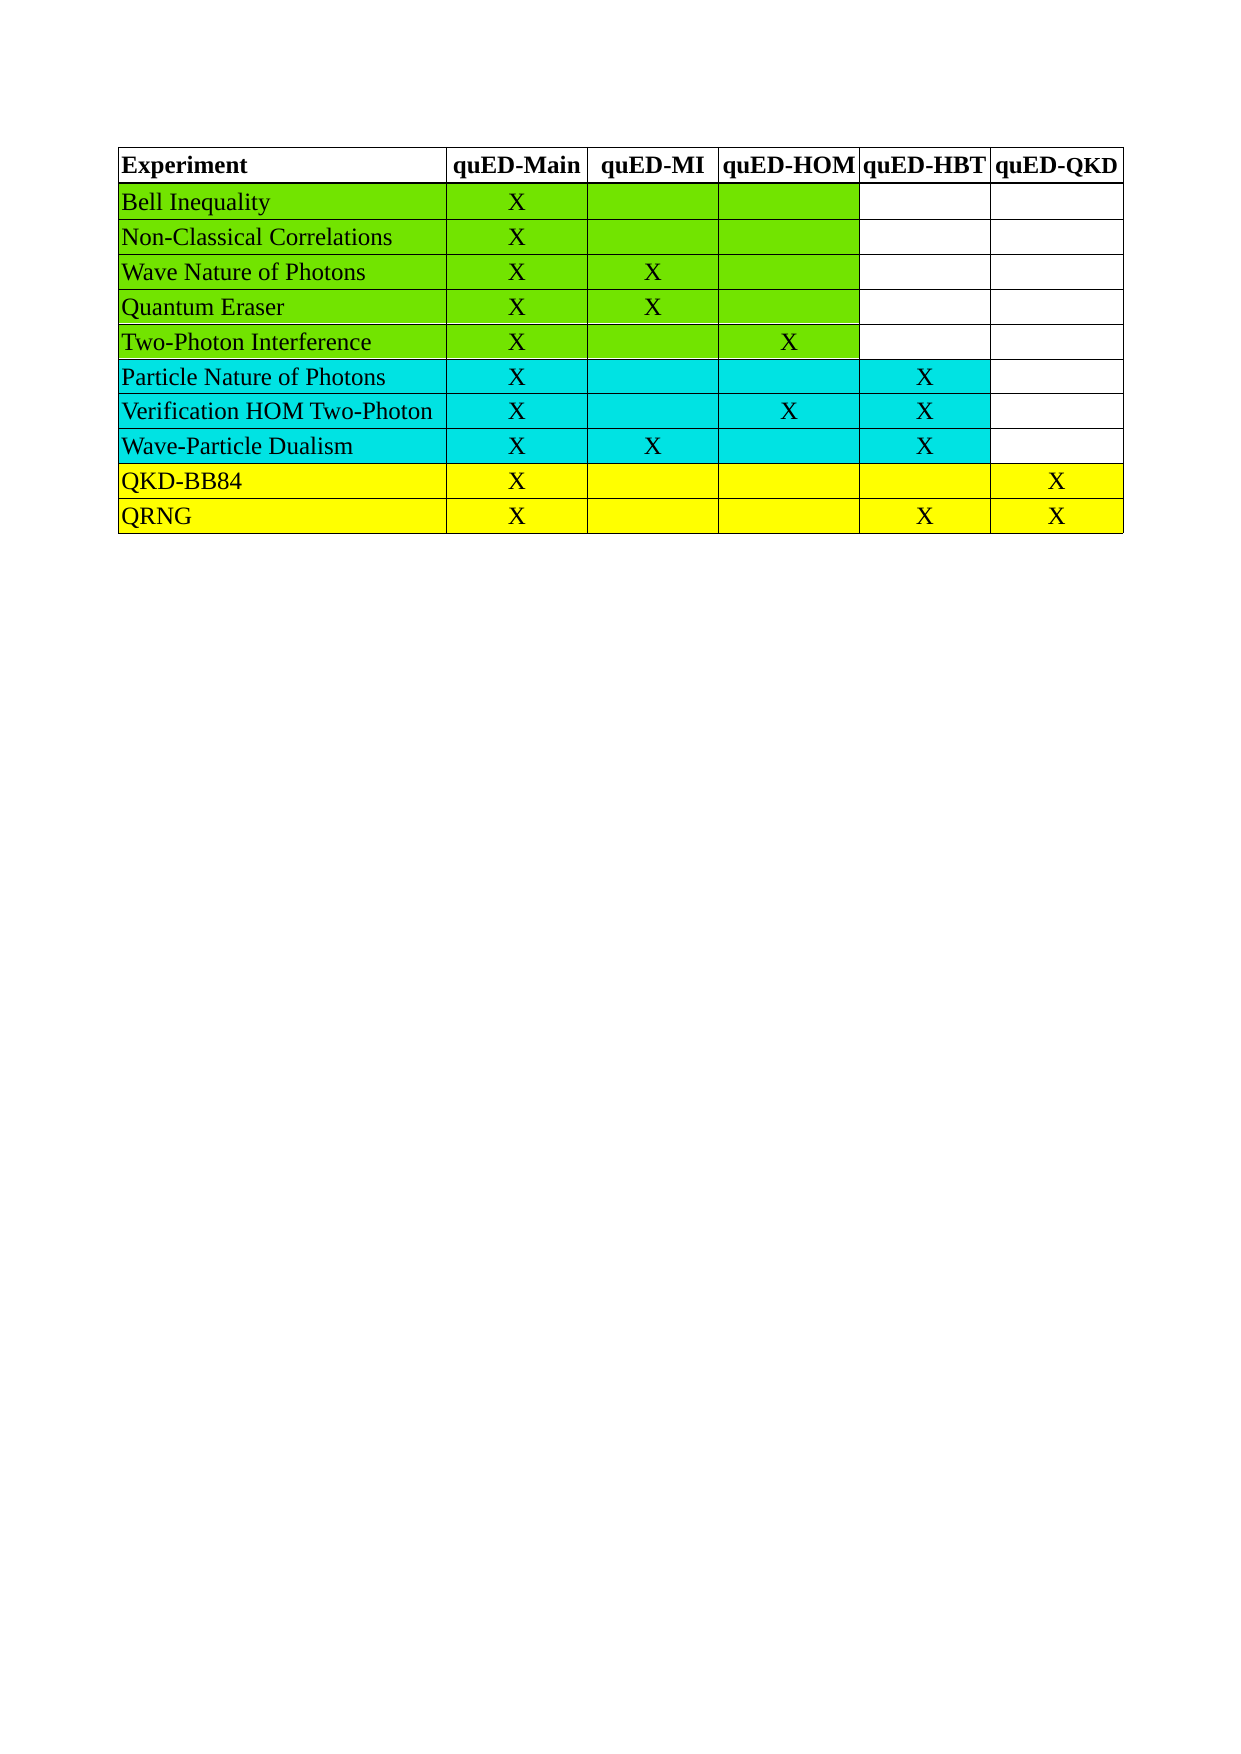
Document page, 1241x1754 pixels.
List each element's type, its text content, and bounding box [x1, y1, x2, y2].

table_header quED-QKD [991, 148, 1123, 182]
table_cell Non-Classical Correlations [119, 220, 446, 254]
table_cell [719, 360, 859, 393]
table_cell X [447, 184, 587, 219]
table_cell X [447, 290, 587, 323]
table_cell X [588, 429, 718, 463]
table_cell [991, 220, 1123, 254]
table_cell [719, 464, 859, 498]
table_cell QKD-BB84 [119, 464, 446, 498]
table_cell [860, 325, 990, 358]
table_cell [991, 394, 1123, 428]
table_header Experiment [119, 148, 446, 182]
table_cell [719, 429, 859, 463]
table_cell [860, 464, 990, 498]
table_cell Verification HOM Two-Photon [119, 394, 446, 428]
table_cell [588, 394, 718, 428]
table_cell X [860, 394, 990, 428]
table_cell [719, 499, 859, 533]
table_cell [860, 220, 990, 254]
table_cell Two-Photon Interference [119, 325, 446, 358]
table_cell Bell Inequality [119, 184, 446, 219]
table_cell X [447, 499, 587, 533]
table_cell [588, 499, 718, 533]
table_cell X [447, 360, 587, 393]
table_cell [719, 255, 859, 289]
table_cell [991, 290, 1123, 323]
table_cell X [447, 429, 587, 463]
table_cell QRNG [119, 499, 446, 533]
table_header quED-HOM [719, 148, 859, 182]
table_cell [588, 220, 718, 254]
table_cell [991, 360, 1123, 393]
table_header quED-MI [588, 148, 718, 182]
table_cell [991, 325, 1123, 358]
table_cell [588, 184, 718, 219]
table_cell X [447, 464, 587, 498]
table_cell [719, 184, 859, 219]
table_cell [860, 255, 990, 289]
table_cell X [991, 464, 1123, 498]
table_cell [719, 290, 859, 323]
table_cell [719, 220, 859, 254]
table_cell X [860, 360, 990, 393]
table_cell Wave-Particle Dualism [119, 429, 446, 463]
table_cell Quantum Eraser [119, 290, 446, 323]
table_cell X [588, 290, 718, 323]
table_cell X [447, 394, 587, 428]
table_cell X [860, 429, 990, 463]
table_cell [991, 255, 1123, 289]
table_cell [991, 429, 1123, 463]
table_cell X [719, 394, 859, 428]
table_cell X [860, 499, 990, 533]
table_cell [860, 290, 990, 323]
table_cell [860, 184, 990, 219]
table_cell X [588, 255, 718, 289]
table_cell X [719, 325, 859, 358]
table_cell [588, 464, 718, 498]
table_cell X [991, 499, 1123, 533]
table_cell [991, 184, 1123, 219]
table_cell X [447, 220, 587, 254]
table_cell [588, 360, 718, 393]
table_cell Wave Nature of Photons [119, 255, 446, 289]
table_cell X [447, 325, 587, 358]
table_header quED-Main [447, 148, 587, 182]
table_cell X [447, 255, 587, 289]
table_cell Particle Nature of Photons [119, 360, 446, 393]
table_cell [588, 325, 718, 358]
table_header quED-HBT [860, 148, 990, 182]
